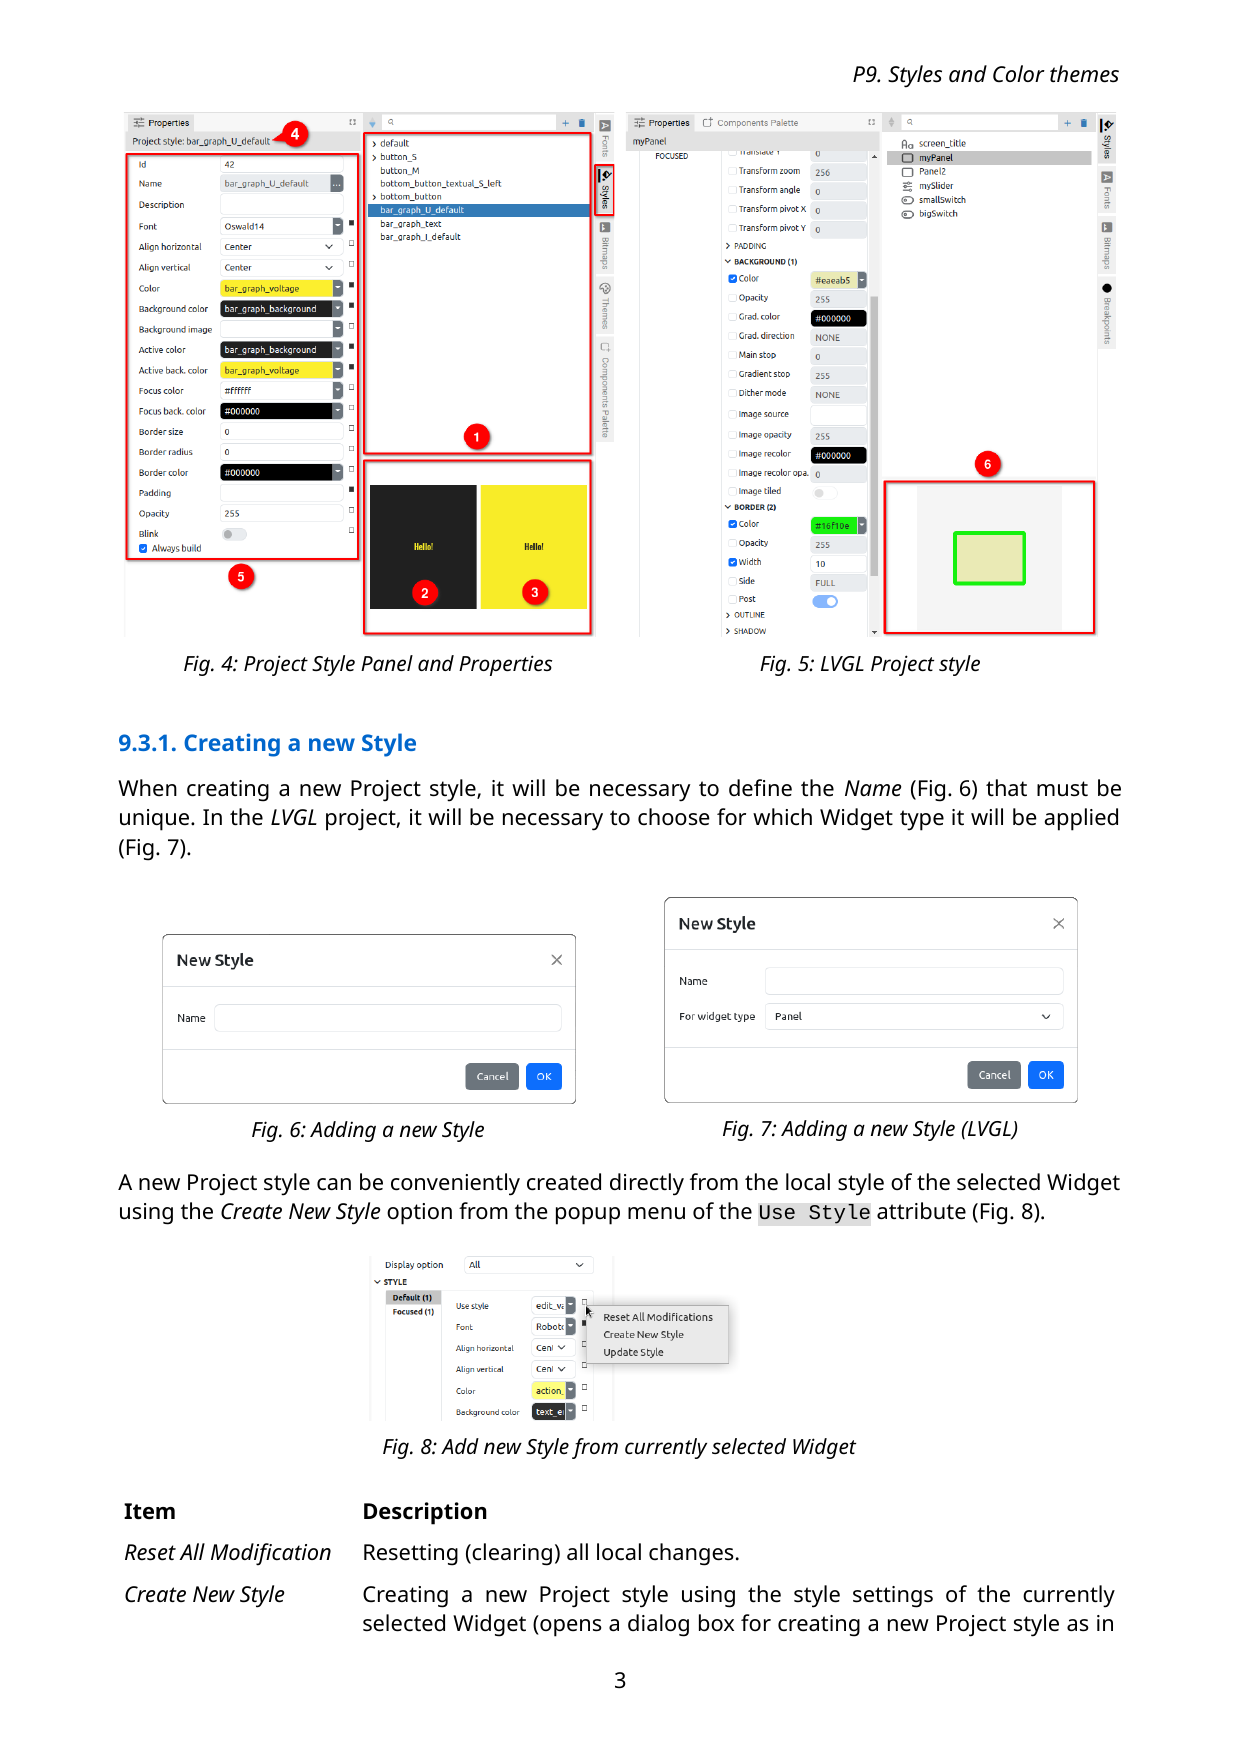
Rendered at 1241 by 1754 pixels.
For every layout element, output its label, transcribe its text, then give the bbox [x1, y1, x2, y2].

table_header [118, 1104, 620, 1167]
table_header [118, 107, 620, 700]
table_header [576, 898, 620, 1103]
picture [162, 897, 576, 1104]
table_header [1078, 898, 1122, 1102]
table_header Description [356, 1490, 1122, 1532]
table_header [620, 107, 1122, 700]
table_cell Resetting (clearing) all local changes. [356, 1532, 1122, 1573]
text Fig. 8: Add new Style from currently selected Widget [369, 1421, 871, 1461]
subtitle Creating a new Style [118, 726, 1122, 758]
table_header [118, 898, 162, 1103]
table_header Item [118, 1490, 356, 1532]
text When creating a new Project style, it will be necessary to define the Name (Fig. 6) that must be unique. In the LVGL project, it will be necessary to choose for which Widget type it will be applied (Fig. 7). [118, 772, 1122, 862]
picture [664, 897, 1078, 1103]
table_cell Reset All Modification [118, 1532, 356, 1573]
table_cell Create New Style [118, 1573, 356, 1644]
table_header [620, 892, 1122, 897]
table_header [620, 898, 664, 1102]
picture [625, 112, 1117, 637]
table_header [620, 1103, 1122, 1167]
table_cell Creating a new Project style using the style settings of the currently selected Widget (opens a dialog box for creating a new Project style as in [356, 1573, 1122, 1644]
picture [369, 1256, 872, 1421]
picture [123, 112, 615, 637]
text A new Project style can be conveniently created directly from the local style of the selected Widget using the Create New Style option from the popup menu of the Use Style attribute (Fig. 8). [118, 1167, 1122, 1226]
table_header [118, 892, 620, 897]
